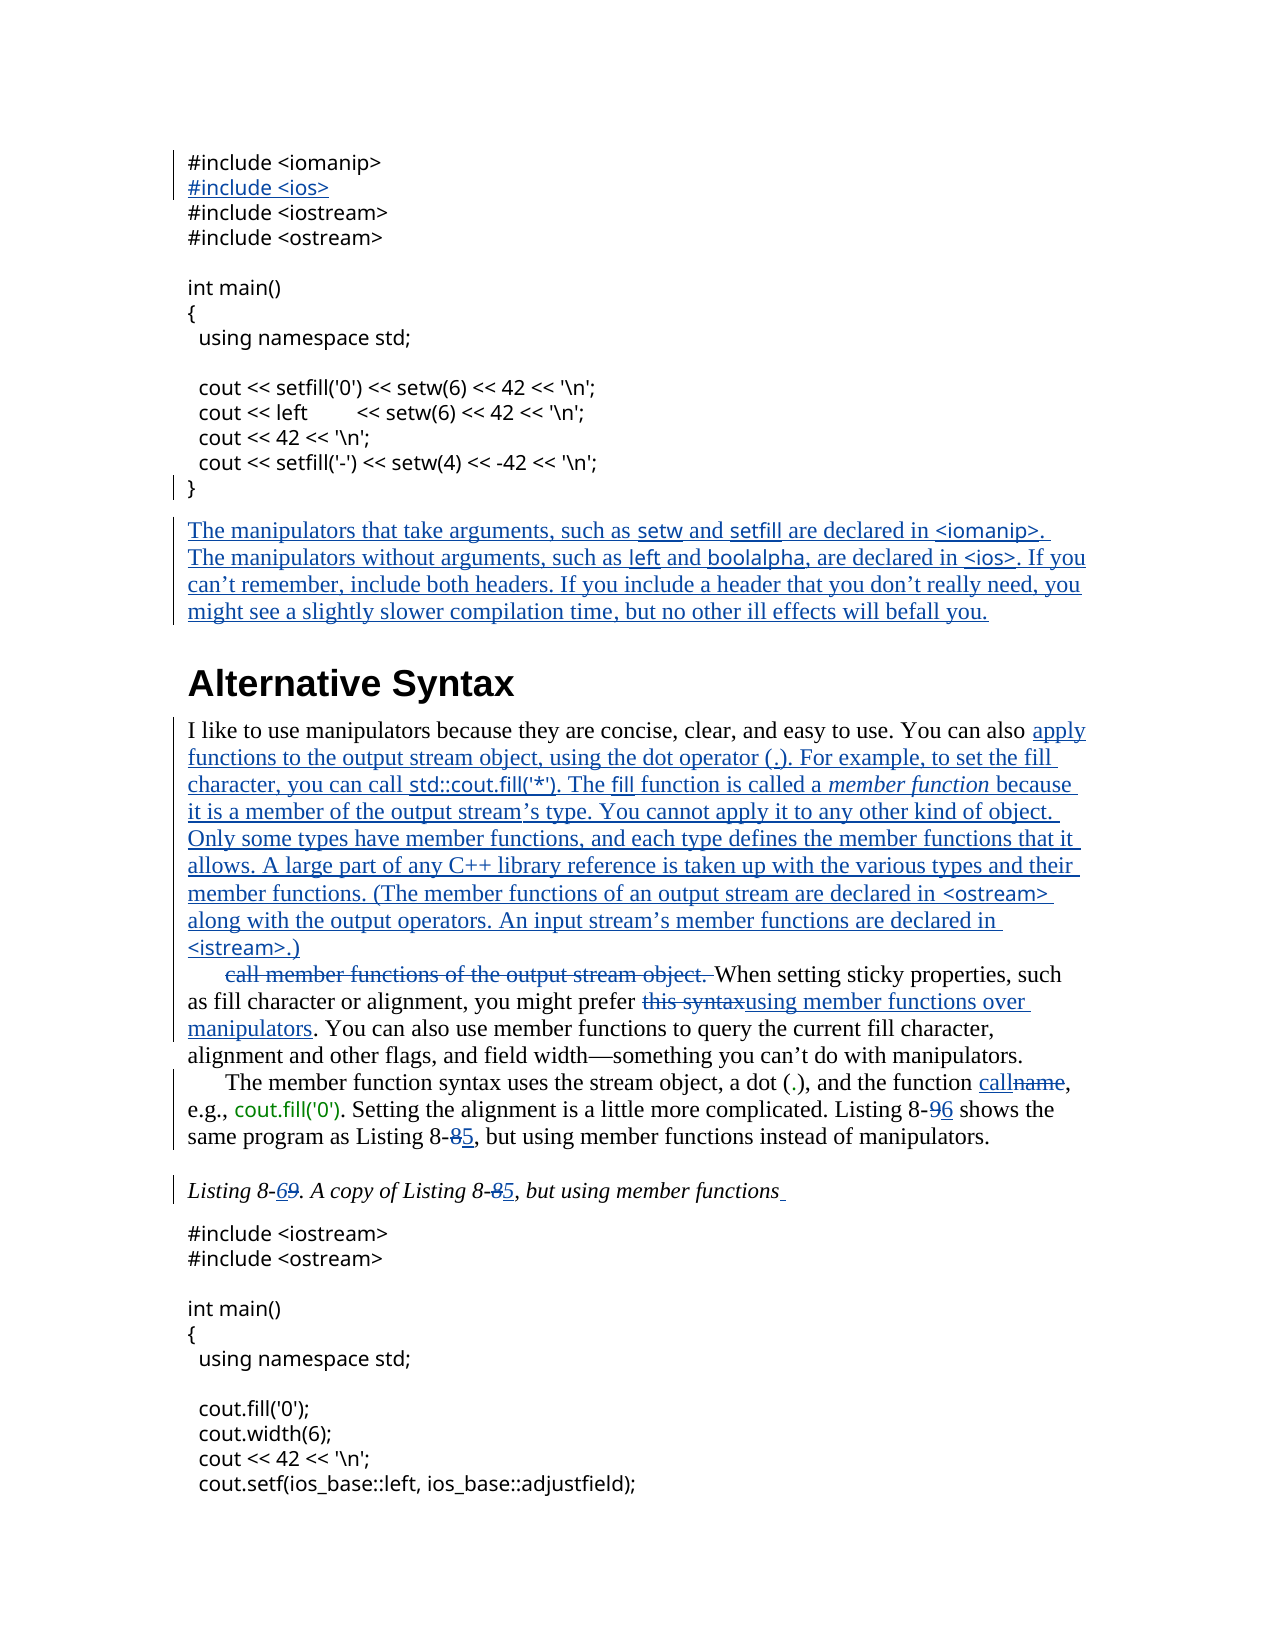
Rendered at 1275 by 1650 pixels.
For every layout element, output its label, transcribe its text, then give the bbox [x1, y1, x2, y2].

text { [187, 1321, 1072, 1346]
text #include <ostream> [187, 225, 1072, 250]
text #include <ostream> [187, 1246, 1072, 1271]
text Listing 8-6. A copy of Listing 8-58, but using member functions [187, 1175, 1087, 1204]
text #include <ios> [187, 175, 1072, 200]
subtitle Alternative Syntax [187, 662, 1087, 704]
text int main() [187, 275, 1072, 300]
text using namespace std; [187, 325, 1072, 350]
text cout << left << setw(6) << 42 << '\n'; [187, 400, 1072, 425]
text cout.width(6); [187, 1421, 1072, 1446]
text } [187, 475, 1072, 500]
text using namespace std; [187, 1346, 1072, 1371]
text { [187, 300, 1072, 325]
text #include <iostream> [187, 1221, 1072, 1246]
text cout.fill('0'); [187, 1396, 1072, 1421]
text #include <iomanip> [187, 150, 1072, 175]
text The member function syntax uses the stream object, a dot (.), and the function call, e.g., cout.fill('0'). Setting the alignment is a little more complicated. Listing 8-69 shows the same program as Listing 8-58, but using member functions instead of manipulators. [187, 1069, 1087, 1150]
text cout << 42 << '\n'; [187, 425, 1072, 450]
text cout.setf(ios_base::left, ios_base::adjustfield); [187, 1471, 1072, 1496]
text The manipulators that take arguments, such as setw and setfill are declared in <iomanip>. The manipulators without arguments, such as left and boolalpha, are declared in <ios>. If you can’t remember, include both headers. If you include a header that you don’t really need, you might see a slightly slower compilation time, but no other ill effects will befall you. [187, 517, 1087, 625]
text cout << setfill('-') << setw(4) << -42 << '\n'; [187, 450, 1072, 475]
text int main() [187, 1296, 1072, 1321]
text When setting sticky properties, such as fill character or alignment, you might prefer using member functions over manipulators. You can also use member functions to query the current fill character, alignment and other flags, and field width—something you can’t do with manipulators. [187, 961, 1087, 1069]
text I like to use manipulators because they are concise, clear, and easy to use. You can also apply functions to the output stream object, using the dot operator (.). For example, to set the fill character, you can call std::cout.fill('*'). The fill function is called a member function because it is a member of the output stream’s type. You cannot apply it to any other kind of object. Only some types have member functions, and each type defines the member functions that it allows. A large part of any C++ library reference is taken up with the various types and their member functions. (The member functions of an output stream are declared in <ostream> along with the output operators. An input stream’s member functions are declared in <istream>.) [187, 717, 1087, 961]
text #include <iostream> [187, 200, 1072, 225]
text cout << setfill('0') << setw(6) << 42 << '\n'; [187, 375, 1072, 400]
text cout << 42 << '\n'; [187, 1446, 1072, 1471]
